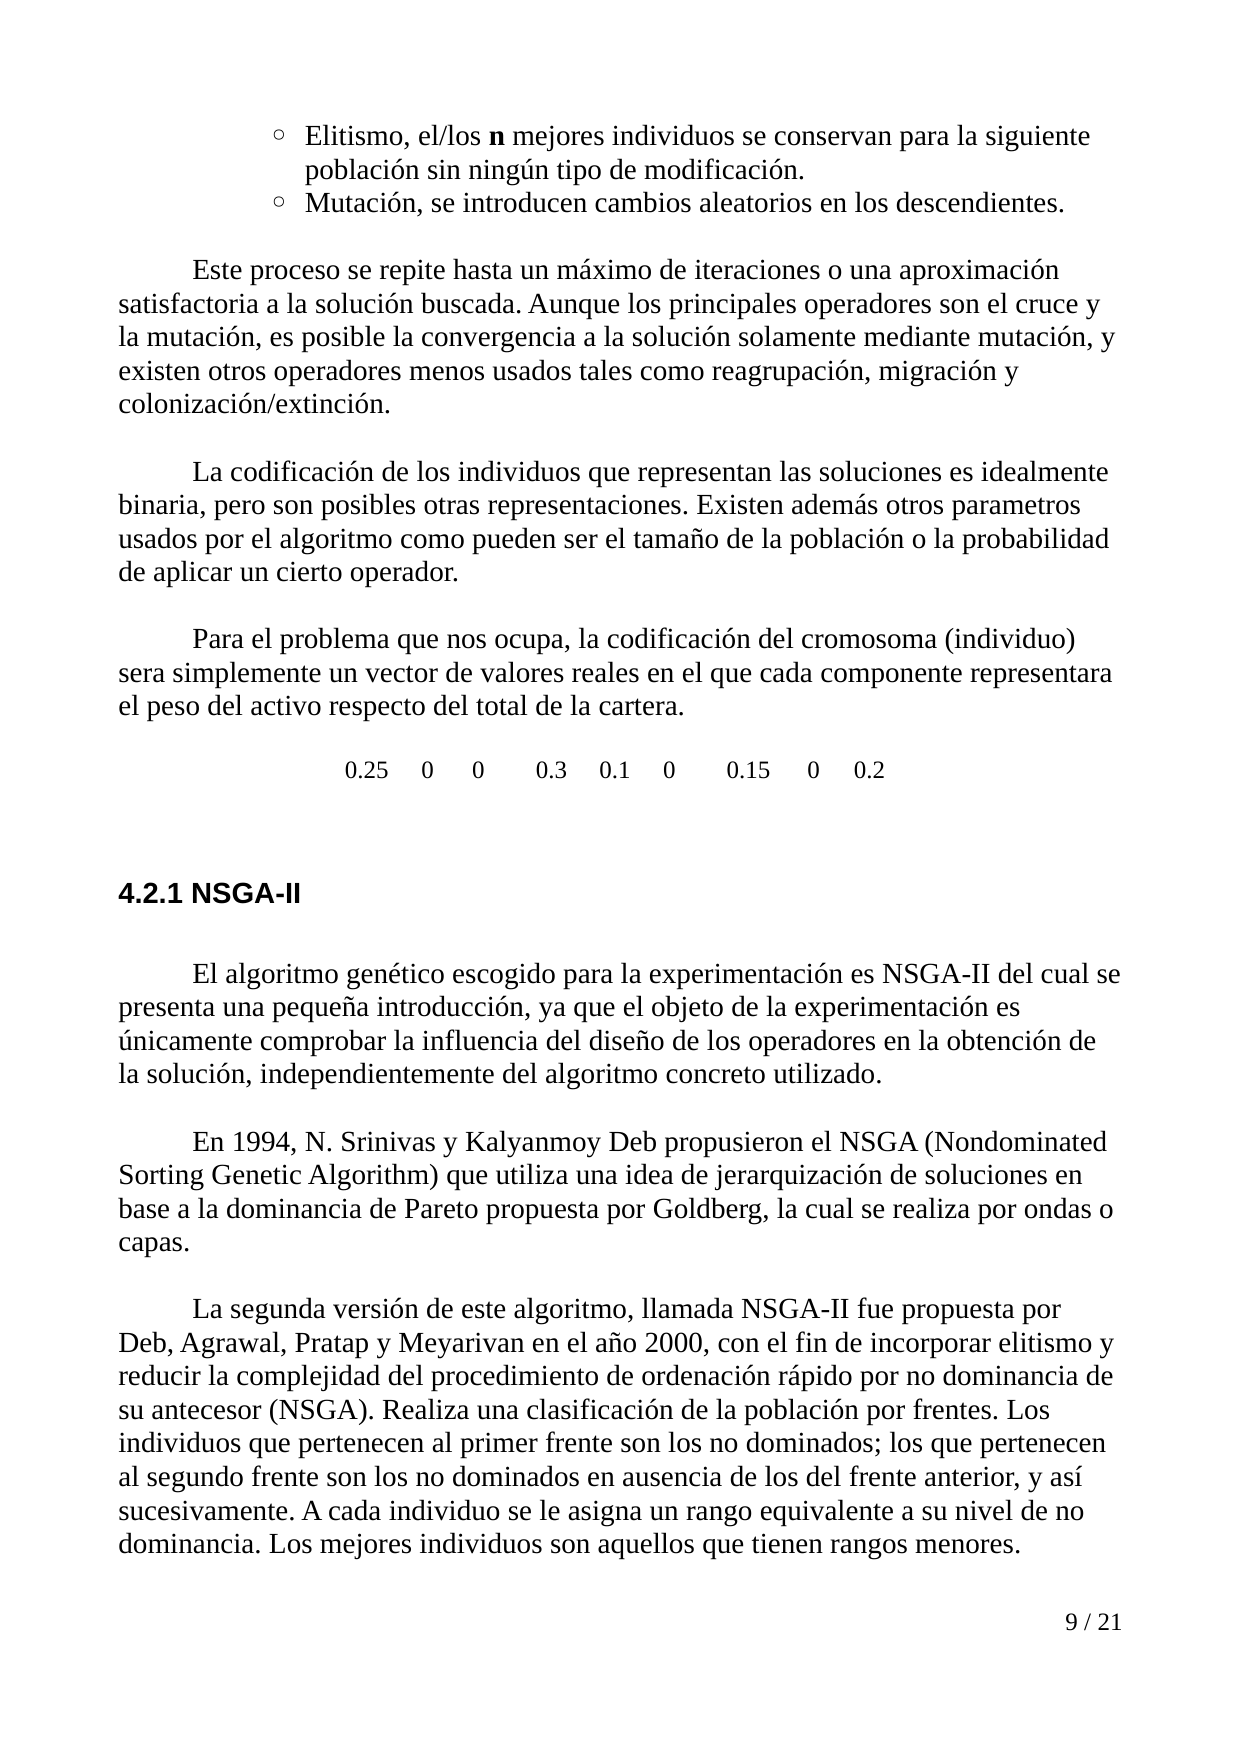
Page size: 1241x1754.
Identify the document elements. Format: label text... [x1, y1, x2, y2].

text La codificación de los individuos que representan las soluciones es idealmente binaria, pero son posibles otras representaciones. Existen además otros parametros usados por el algoritmo como pueden ser el tamaño de la población o la probabilidad de aplicar un cierto operador. [118, 454, 1122, 588]
table_header 0 [461, 756, 524, 784]
text Este proceso se repite hasta un máximo de iteraciones o una aproximación satisfactoria a la solución buscada. Aunque los principales operadores son el cruce y la mutación, es posible la convergencia a la solución solamente mediante mutación, y existen otros operadores menos usados tales como reagrupación, migración y colonización/extinción. [118, 252, 1122, 420]
table_header 0.2 [843, 756, 907, 784]
table_header 0.25 [333, 756, 410, 784]
text En 1994, N. Srinivas y Kalyanmoy Deb propusieron el NSGA (Nondominated Sorting Genetic Algorithm) que utiliza una idea de jerarquización de soluciones en base a la dominancia de Pareto propuesta por Goldberg, la cual se realiza por ondas o capas. [118, 1124, 1122, 1258]
table_header 0.15 [715, 756, 796, 784]
table_header 0 [796, 756, 842, 784]
table_header 0 [652, 756, 715, 784]
table_header 0 [410, 756, 461, 784]
table_header 0.1 [588, 756, 652, 784]
text Para el problema que nos ocupa, la codificación del cromosoma (individuo) sera simplemente un vector de valores reales en el que cada componente representara el peso del activo respecto del total de la cartera. [118, 621, 1122, 722]
table_header 0.3 [524, 756, 588, 784]
list Mutación, se introducen cambios aleatorios en los descendientes. [267, 185, 1122, 219]
subtitle 4.2.1 NSGA-II [118, 876, 1122, 910]
text La segunda versión de este algoritmo, llamada NSGA-II fue propuesta por Deb, Agrawal, Pratap y Meyarivan en el año 2000, con el fin de incorporar elitismo y reducir la complejidad del procedimiento de ordenación rápido por no dominancia de su antecesor (NSGA). Realiza una clasificación de la población por frentes. Los individuos que pertenecen al primer frente son los no dominados; los que pertenecen al segundo frente son los no dominados en ausencia de los del frente anterior, y así sucesivamente. A cada individuo se le asigna un rango equivalente a su nivel de no dominancia. Los mejores individuos son aquellos que tienen rangos menores. [118, 1291, 1122, 1560]
list Elitismo, el/los n mejores individuos se conservan para la siguiente población sin ningún tipo de modificación. [267, 118, 1122, 185]
text El algoritmo genético escogido para la experimentación es NSGA-II del cual se presenta una pequeña introducción, ya que el objeto de la experimentación es únicamente comprobar la influencia del diseño de los operadores en la obtención de la solución, independientemente del algoritmo concreto utilizado. [118, 956, 1122, 1090]
